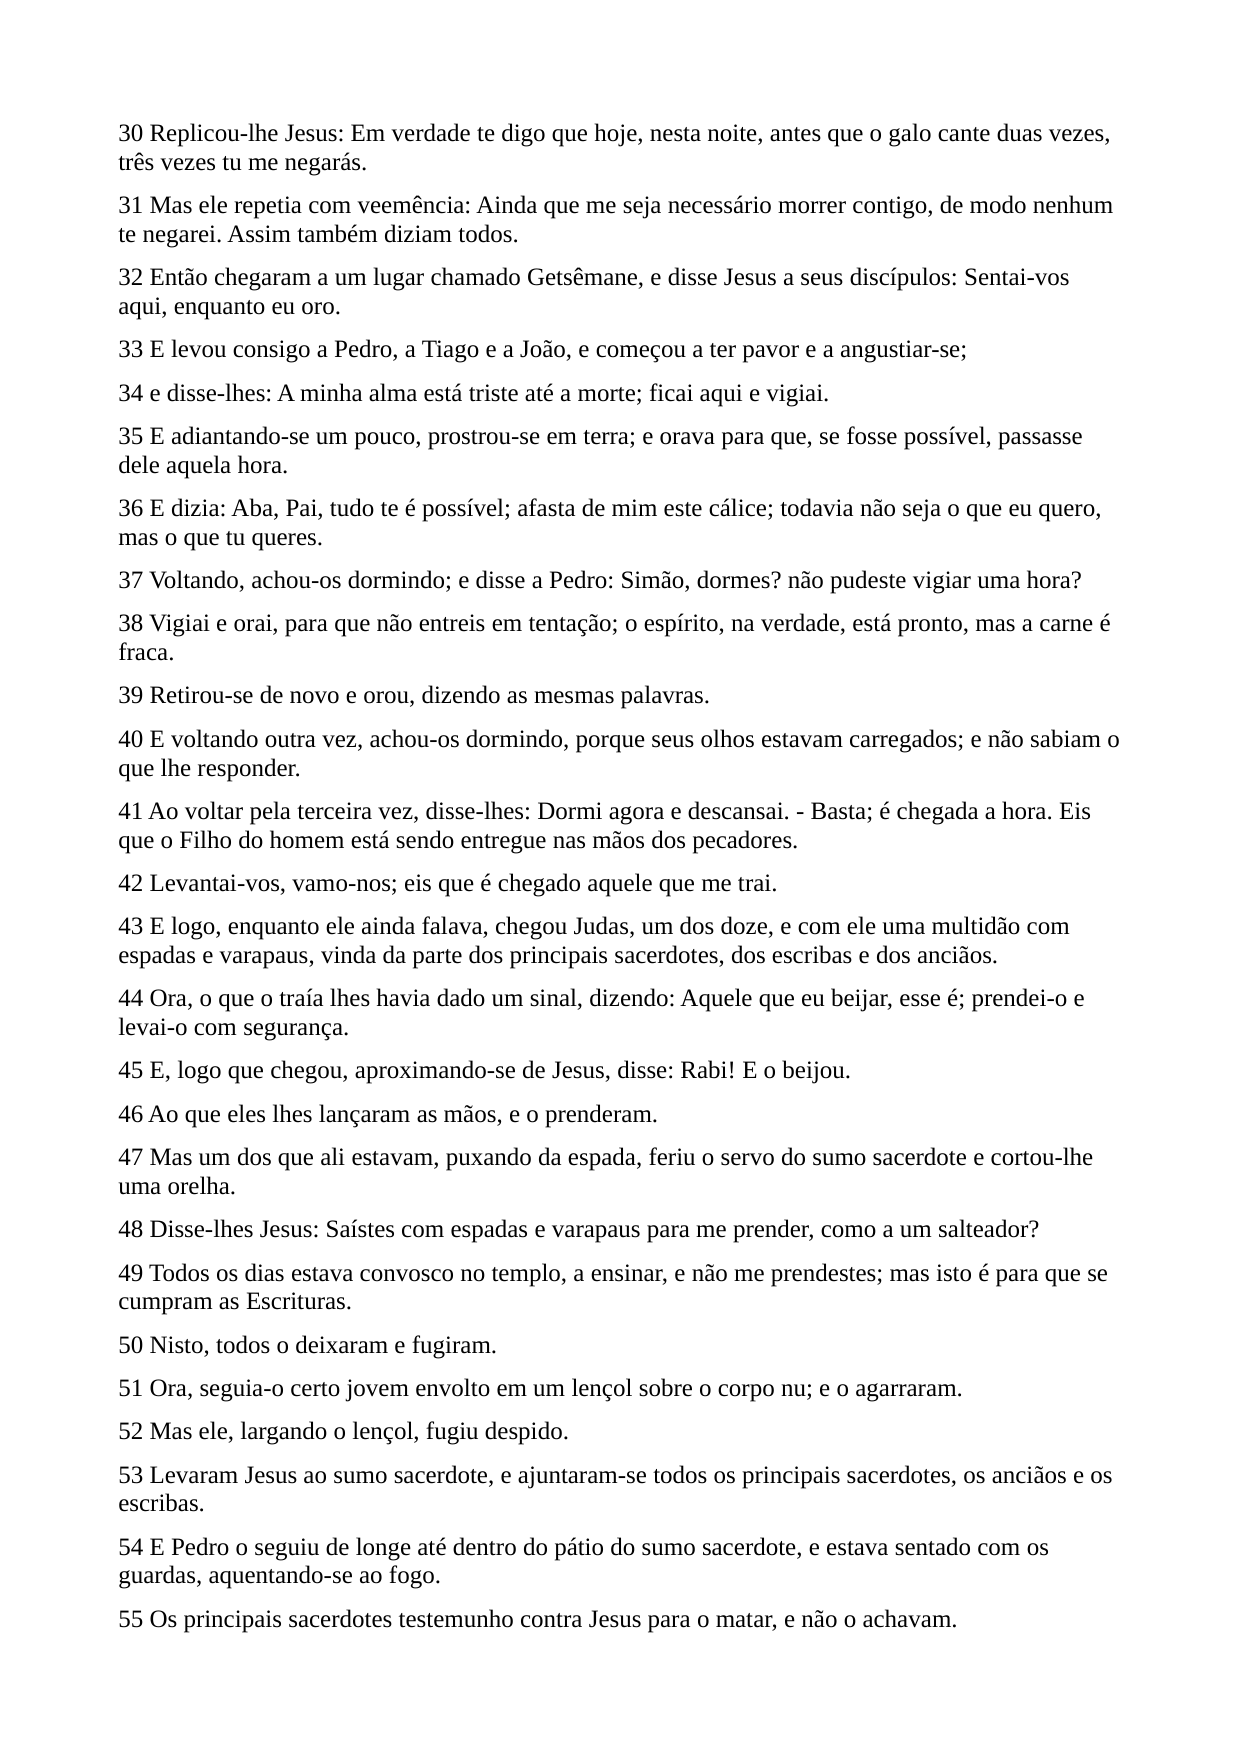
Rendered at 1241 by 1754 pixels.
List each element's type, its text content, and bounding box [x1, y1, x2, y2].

text 55 Os principais sacerdotes testemunho contra Jesus para o matar, e não o achavam. [118, 1604, 1122, 1633]
text 54 E Pedro o seguiu de longe até dentro do pátio do sumo sacerdote, e estava sentado com os guardas, aquentando-se ao fogo. [118, 1532, 1122, 1589]
text 40 E voltando outra vez, achou-os dormindo, porque seus olhos estavam carregados; e não sabiam o que lhe responder. [118, 724, 1122, 781]
text 51 Ora, seguia-o certo jovem envolto em um lençol sobre o corpo nu; e o agarraram. [118, 1373, 1122, 1402]
text 35 E adiantando-se um pouco, prostrou-se em terra; e orava para que, se fosse possível, passasse dele aquela hora. [118, 421, 1122, 478]
text 36 E dizia: Aba, Pai, tudo te é possível; afasta de mim este cálice; todavia não seja o que eu quero, mas o que tu queres. [118, 493, 1122, 551]
text 41 Ao voltar pela terceira vez, disse-lhes: Dormi agora e descansai. - Basta; é chegada a hora. Eis que o Filho do homem está sendo entregue nas mãos dos pecadores. [118, 796, 1122, 853]
text 50 Nisto, todos o deixaram e fugiram. [118, 1330, 1122, 1358]
text 52 Mas ele, largando o lençol, fugiu despido. [118, 1416, 1122, 1445]
text 53 Levaram Jesus ao sumo sacerdote, e ajuntaram-se todos os principais sacerdotes, os anciãos e os escribas. [118, 1460, 1122, 1517]
text 30 Replicou-lhe Jesus: Em verdade te digo que hoje, nesta noite, antes que o galo cante duas vezes, três vezes tu me negarás. [118, 118, 1122, 176]
text 46 Ao que eles lhes lançaram as mãos, e o prenderam. [118, 1099, 1122, 1128]
text 31 Mas ele repetia com veemência: Ainda que me seja necessário morrer contigo, de modo nenhum te negarei. Assim também diziam todos. [118, 190, 1122, 248]
text 33 E levou consigo a Pedro, a Tiago e a João, e começou a ter pavor e a angustiar-se; [118, 334, 1122, 363]
text 48 Disse-lhes Jesus: Saístes com espadas e varapaus para me prender, como a um salteador? [118, 1214, 1122, 1243]
text 47 Mas um dos que ali estavam, puxando da espada, feriu o servo do sumo sacerdote e cortou-lhe uma orelha. [118, 1142, 1122, 1200]
text 43 E logo, enquanto ele ainda falava, chegou Judas, um dos doze, e com ele uma multidão com espadas e varapaus, vinda da parte dos principais sacerdotes, dos escribas e dos anciãos. [118, 911, 1122, 969]
text 38 Vigiai e orai, para que não entreis em tentação; o espírito, na verdade, está pronto, mas a carne é fraca. [118, 608, 1122, 666]
text 44 Ora, o que o traía lhes havia dado um sinal, dizendo: Aquele que eu beijar, esse é; prendei-o e levai-o com segurança. [118, 983, 1122, 1041]
text 49 Todos os dias estava convosco no templo, a ensinar, e não me prendestes; mas isto é para que se cumpram as Escrituras. [118, 1258, 1122, 1315]
text 39 Retirou-se de novo e orou, dizendo as mesmas palavras. [118, 681, 1122, 709]
text 37 Voltando, achou-os dormindo; e disse a Pedro: Simão, dormes? não pudeste vigiar uma hora? [118, 565, 1122, 594]
text 32 Então chegaram a um lugar chamado Getsêmane, e disse Jesus a seus discípulos: Sentai-vos aqui, enquanto eu oro. [118, 262, 1122, 320]
text 42 Levantai-vos, vamo-nos; eis que é chegado aquele que me trai. [118, 868, 1122, 897]
text 34 e disse-lhes: A minha alma está triste até a morte; ficai aqui e vigiai. [118, 378, 1122, 406]
text 45 E, logo que chegou, aproximando-se de Jesus, disse: Rabi! E o beijou. [118, 1056, 1122, 1084]
